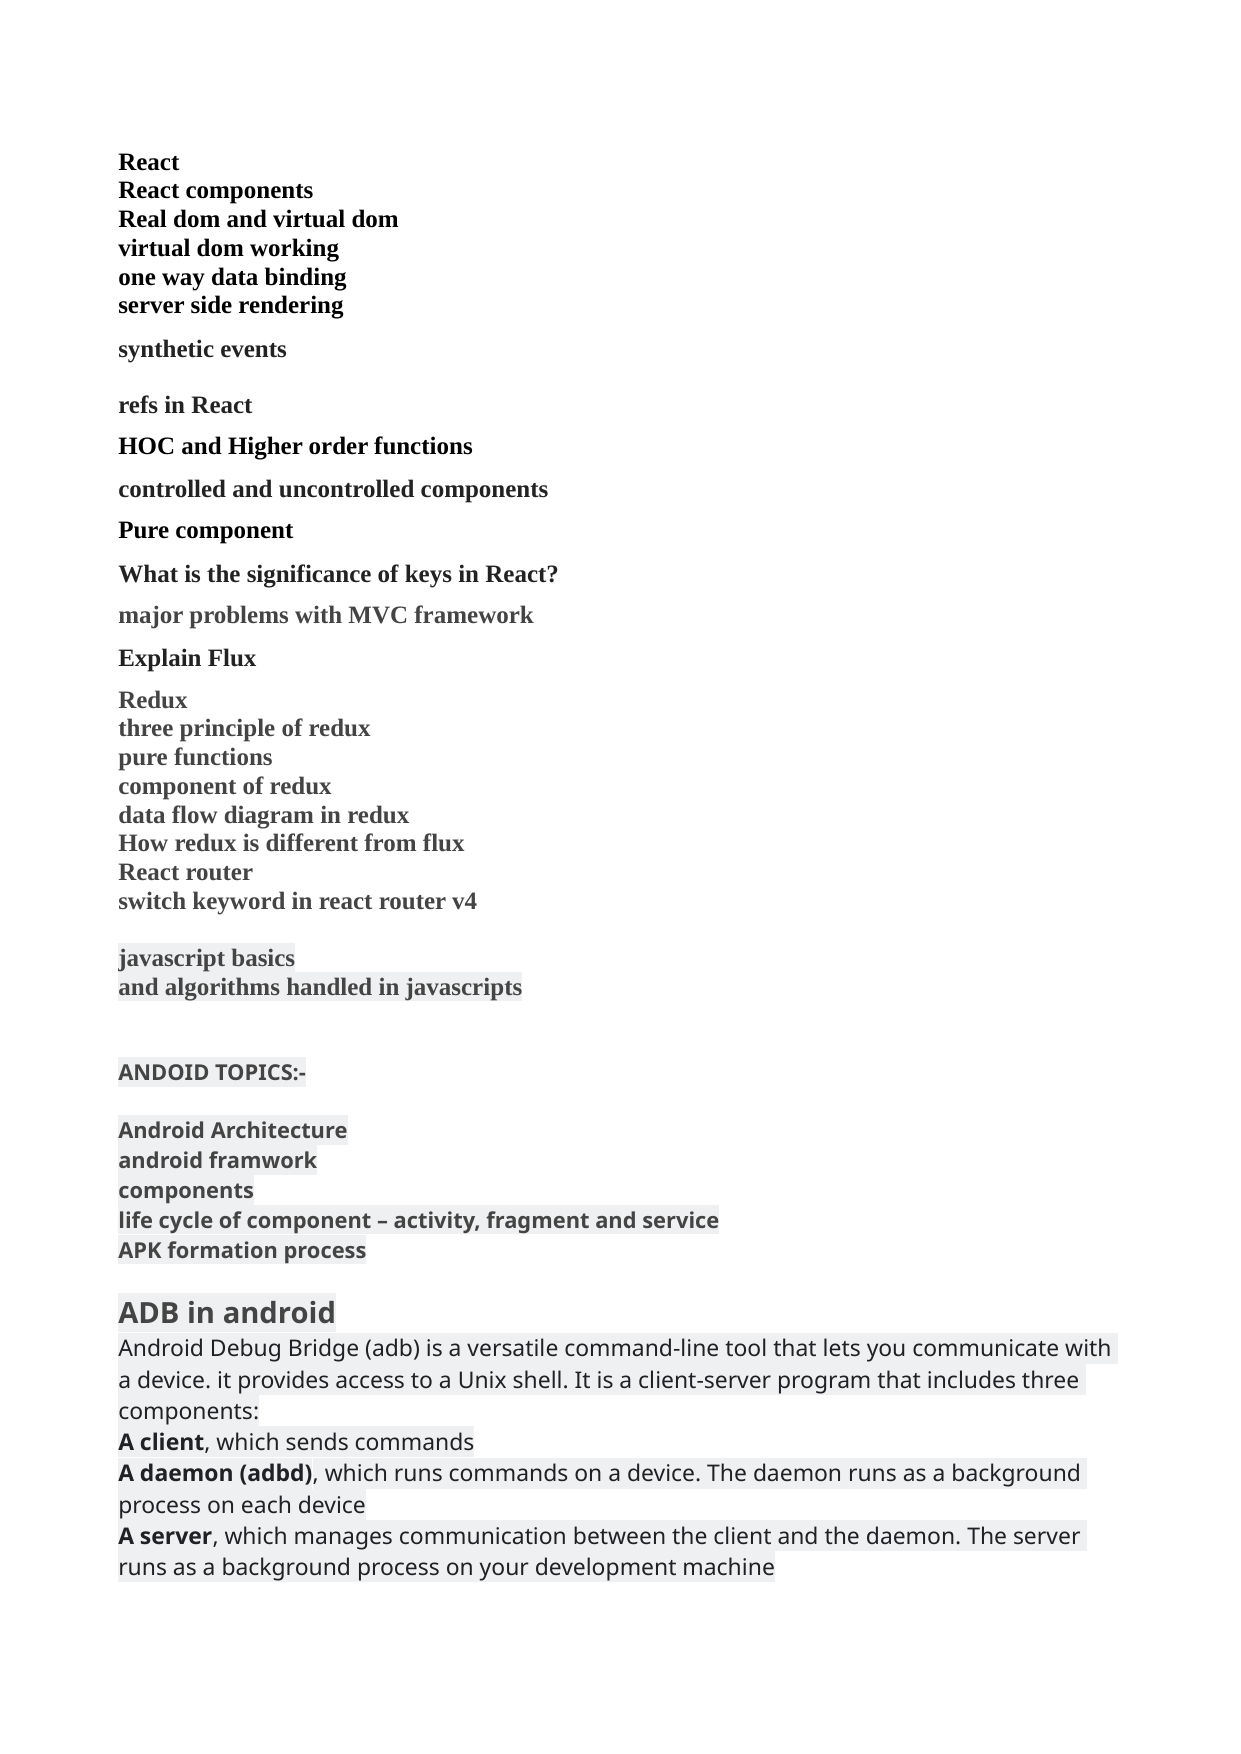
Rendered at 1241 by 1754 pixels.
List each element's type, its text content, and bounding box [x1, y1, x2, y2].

text switch keyword in react router v4 [118, 886, 1122, 915]
text A daemon (adbd), which runs commands on a device. The daemon runs as a background process on each device [118, 1457, 1122, 1520]
text virtual dom working [118, 233, 1122, 262]
text React [118, 147, 1122, 176]
text A server, which manages communication between the client and the daemon. The server runs as a background process on your development machine [118, 1520, 1122, 1582]
text ADB in android [118, 1293, 1122, 1332]
text component of redux [118, 771, 1122, 800]
text server side rendering [118, 291, 1122, 319]
text Pure component [118, 516, 1122, 544]
text How redux is different from flux [118, 828, 1122, 857]
text pure functions [118, 742, 1122, 771]
text one way data binding [118, 262, 1122, 291]
subtitle Explain Flux [118, 643, 1122, 672]
text Android Architecture [118, 1115, 1122, 1145]
subtitle refs in React [118, 390, 1122, 418]
text A client, which sends commands [118, 1426, 1122, 1457]
text and algorithms handled in javascripts [118, 972, 1122, 1001]
text javascript basics [118, 943, 1122, 972]
text HOC and Higher order functions [118, 431, 1122, 460]
text React router [118, 857, 1122, 886]
text data flow diagram in redux [118, 800, 1122, 828]
text android framwork [118, 1145, 1122, 1175]
subtitle synthetic events [118, 334, 1122, 363]
text APK formation process [118, 1234, 1122, 1264]
text React components [118, 176, 1122, 204]
text components [118, 1175, 1122, 1205]
subtitle controlled and uncontrolled components [118, 474, 1122, 503]
subtitle What is the significance of keys in React? [118, 559, 1122, 588]
text Redux [118, 685, 1122, 713]
text major problems with MVC framework [118, 600, 1122, 629]
text Real dom and virtual dom [118, 204, 1122, 233]
text three principle of redux [118, 713, 1122, 742]
text Android Debug Bridge (adb) is a versatile command-line tool that lets you communicate with a device. it provides access to a Unix shell. It is a client-server program that includes three components: [118, 1332, 1122, 1426]
text life cycle of component – activity, fragment and service [118, 1205, 1122, 1234]
text ANDOID TOPICS:- [118, 1057, 1122, 1087]
